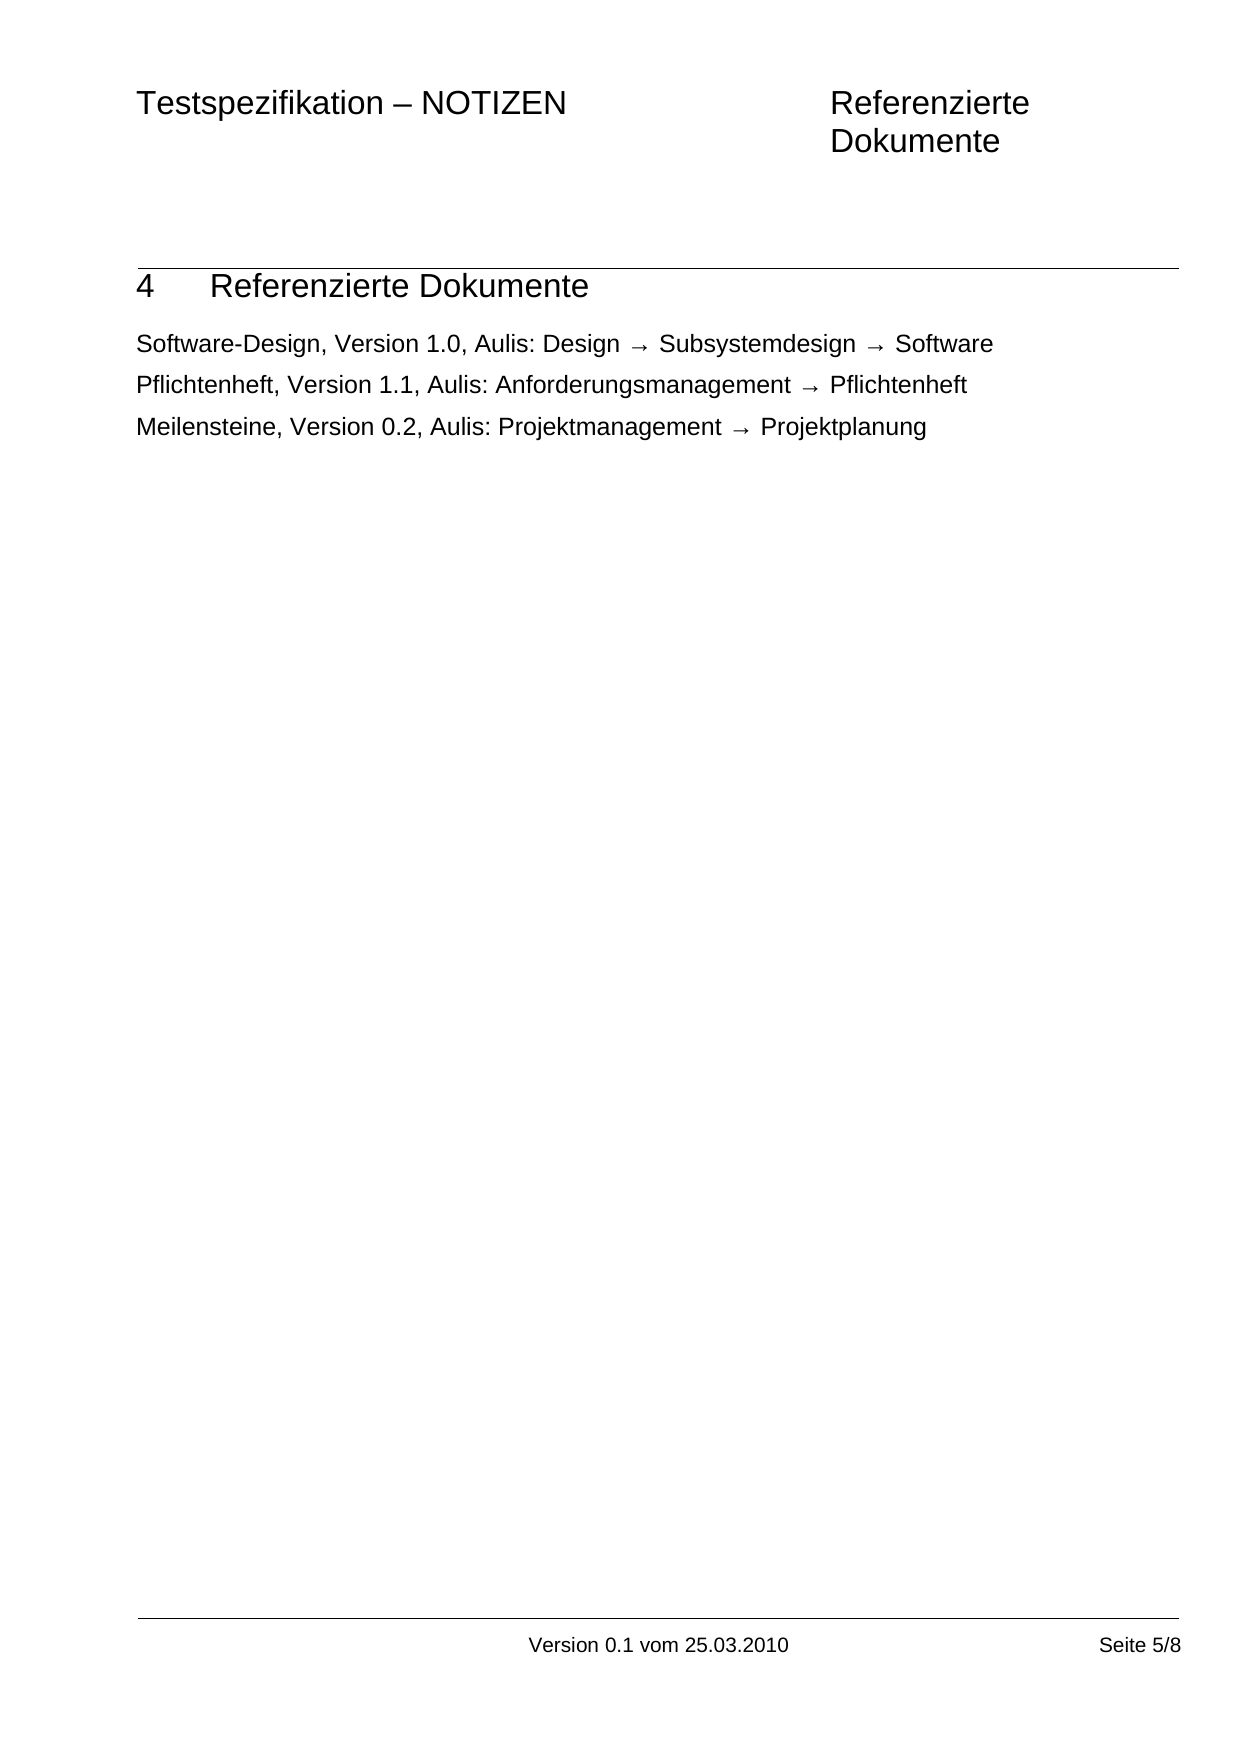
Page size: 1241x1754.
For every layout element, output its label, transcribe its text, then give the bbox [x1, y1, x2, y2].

text Pflichtenheft, Version 1.1, Aulis: Anforderungsmanagement → Pflichtenheft [136, 371, 1181, 399]
text Meilensteine, Version 0.2, Aulis: Projektmanagement → Projektplanung [136, 412, 1181, 441]
subtitle Referenzierte Dokumente [136, 289, 1181, 304]
text Software-Design, Version 1.0, Aulis: Design → Subsystemdesign → Software [136, 329, 1181, 358]
